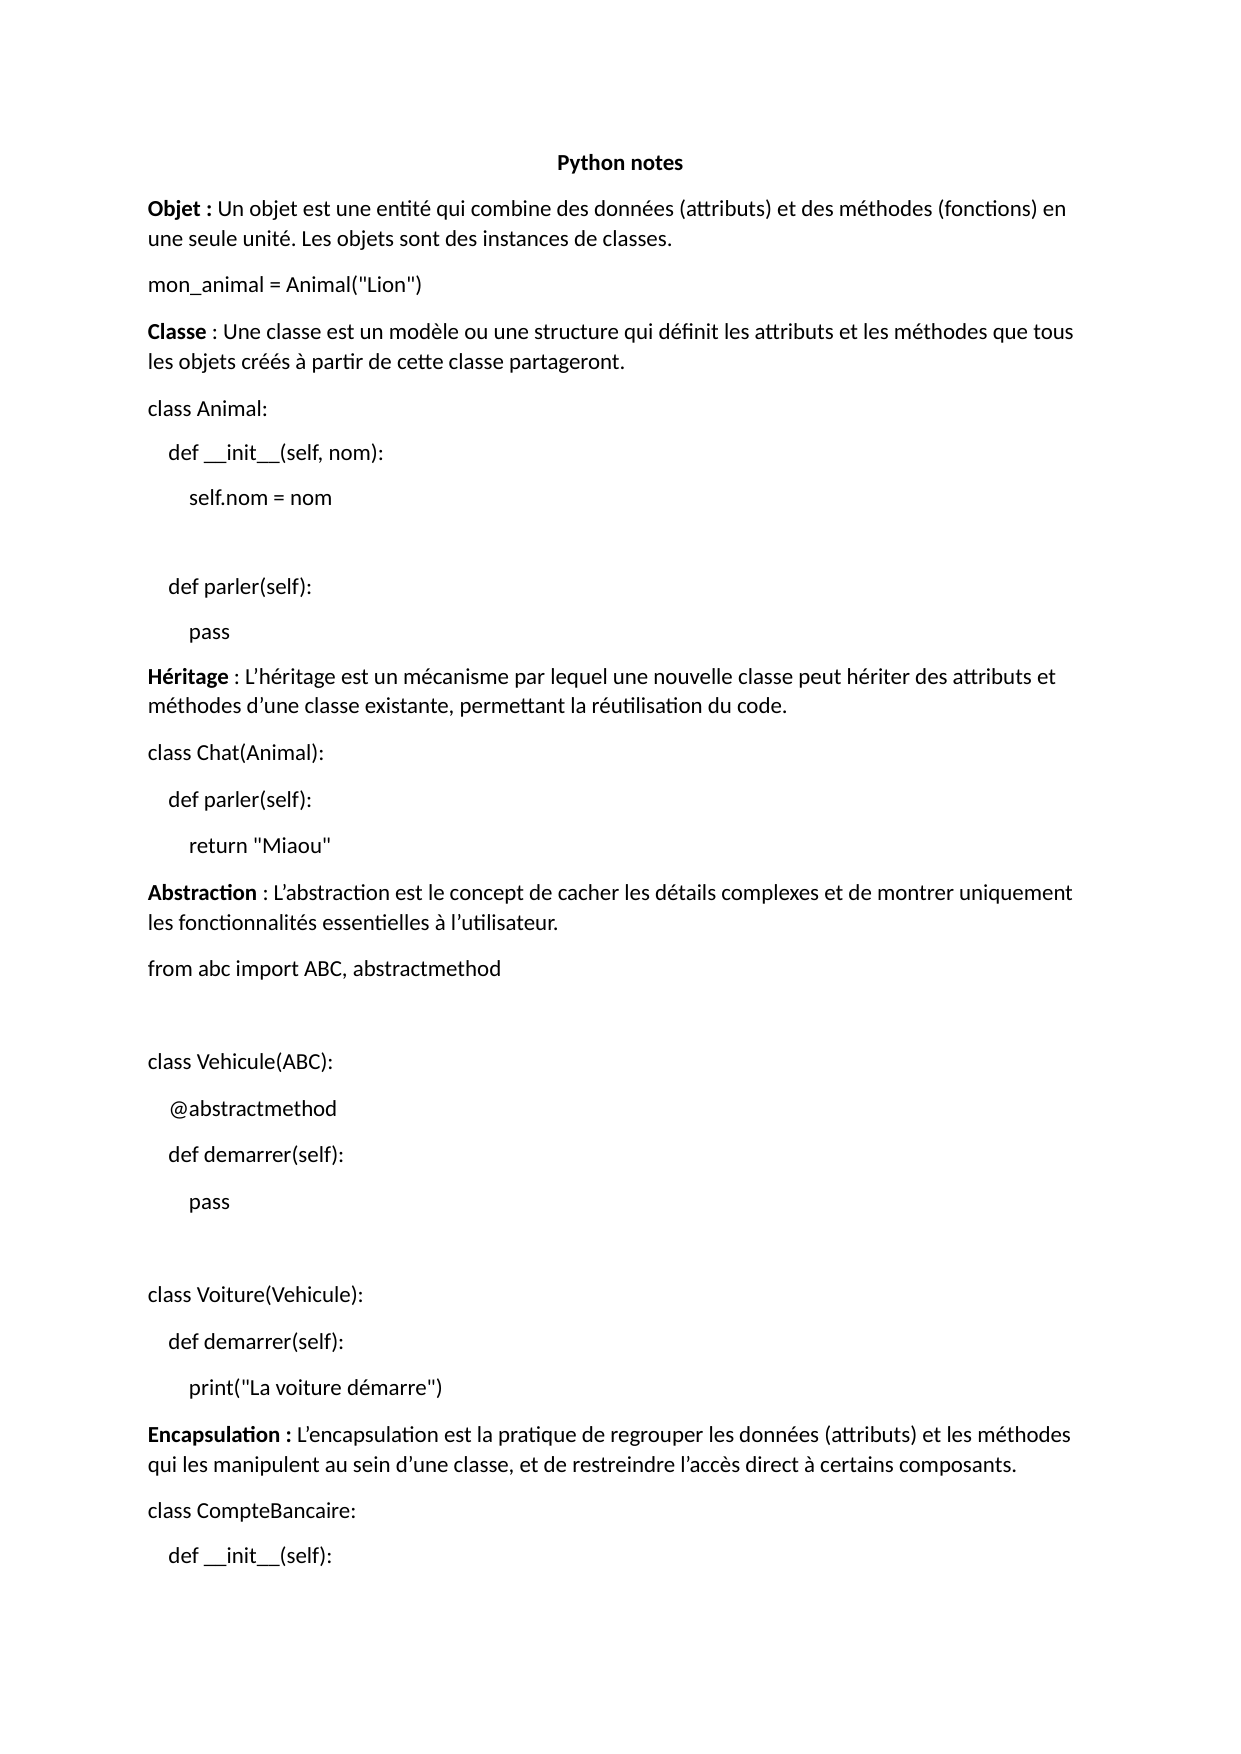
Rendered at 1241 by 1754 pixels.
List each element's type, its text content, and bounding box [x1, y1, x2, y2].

text class Animal: [148, 394, 1093, 422]
text def demarrer(self): [148, 1141, 1093, 1169]
text mon_animal = Animal("Lion") [148, 271, 1093, 299]
text print("La voiture démarre") [148, 1373, 1093, 1401]
text @abstractmethod [148, 1094, 1093, 1122]
text class Voiture(Vehicule): [148, 1280, 1093, 1308]
text def demarrer(self): [148, 1327, 1093, 1355]
text Classe : Une classe est un modèle ou une structure qui définit les attributs et les méthodes que tous les objets créés à partir de cette classe partageront. [148, 317, 1093, 375]
text class CompteBancaire: [148, 1496, 1093, 1524]
text self.nom = nom [148, 483, 1093, 511]
text pass [148, 1187, 1093, 1215]
text class Chat(Animal): [148, 738, 1093, 766]
text class Vehicule(ABC): [148, 1047, 1093, 1076]
text Encapsulation : L’encapsulation est la pratique de regrouper les données (attributs) et les méthodes qui les manipulent au sein d’une classe, et de restreindre l’accès direct à certains composants. [148, 1420, 1093, 1478]
text def parler(self): [148, 572, 1093, 600]
text from abc import ABC, abstractmethod [148, 954, 1093, 982]
text def __init__(self, nom): [148, 438, 1093, 466]
text pass [148, 617, 1093, 645]
text return "Miaou" [148, 831, 1093, 859]
text Héritage : L’héritage est un mécanisme par lequel une nouvelle classe peut hériter des attributs et méthodes d’une classe existante, permettant la réutilisation du code. [148, 662, 1093, 720]
text Objet : Un objet est une entité qui combine des données (attributs) et des méthodes (fonctions) en une seule unité. Les objets sont des instances de classes. [148, 194, 1093, 252]
text def __init__(self): [148, 1541, 1093, 1569]
text Abstraction : L’abstraction est le concept de cacher les détails complexes et de montrer uniquement les fonctionnalités essentielles à l’utilisateur. [148, 878, 1093, 936]
text def parler(self): [148, 785, 1093, 813]
text Python notes [148, 148, 1093, 176]
